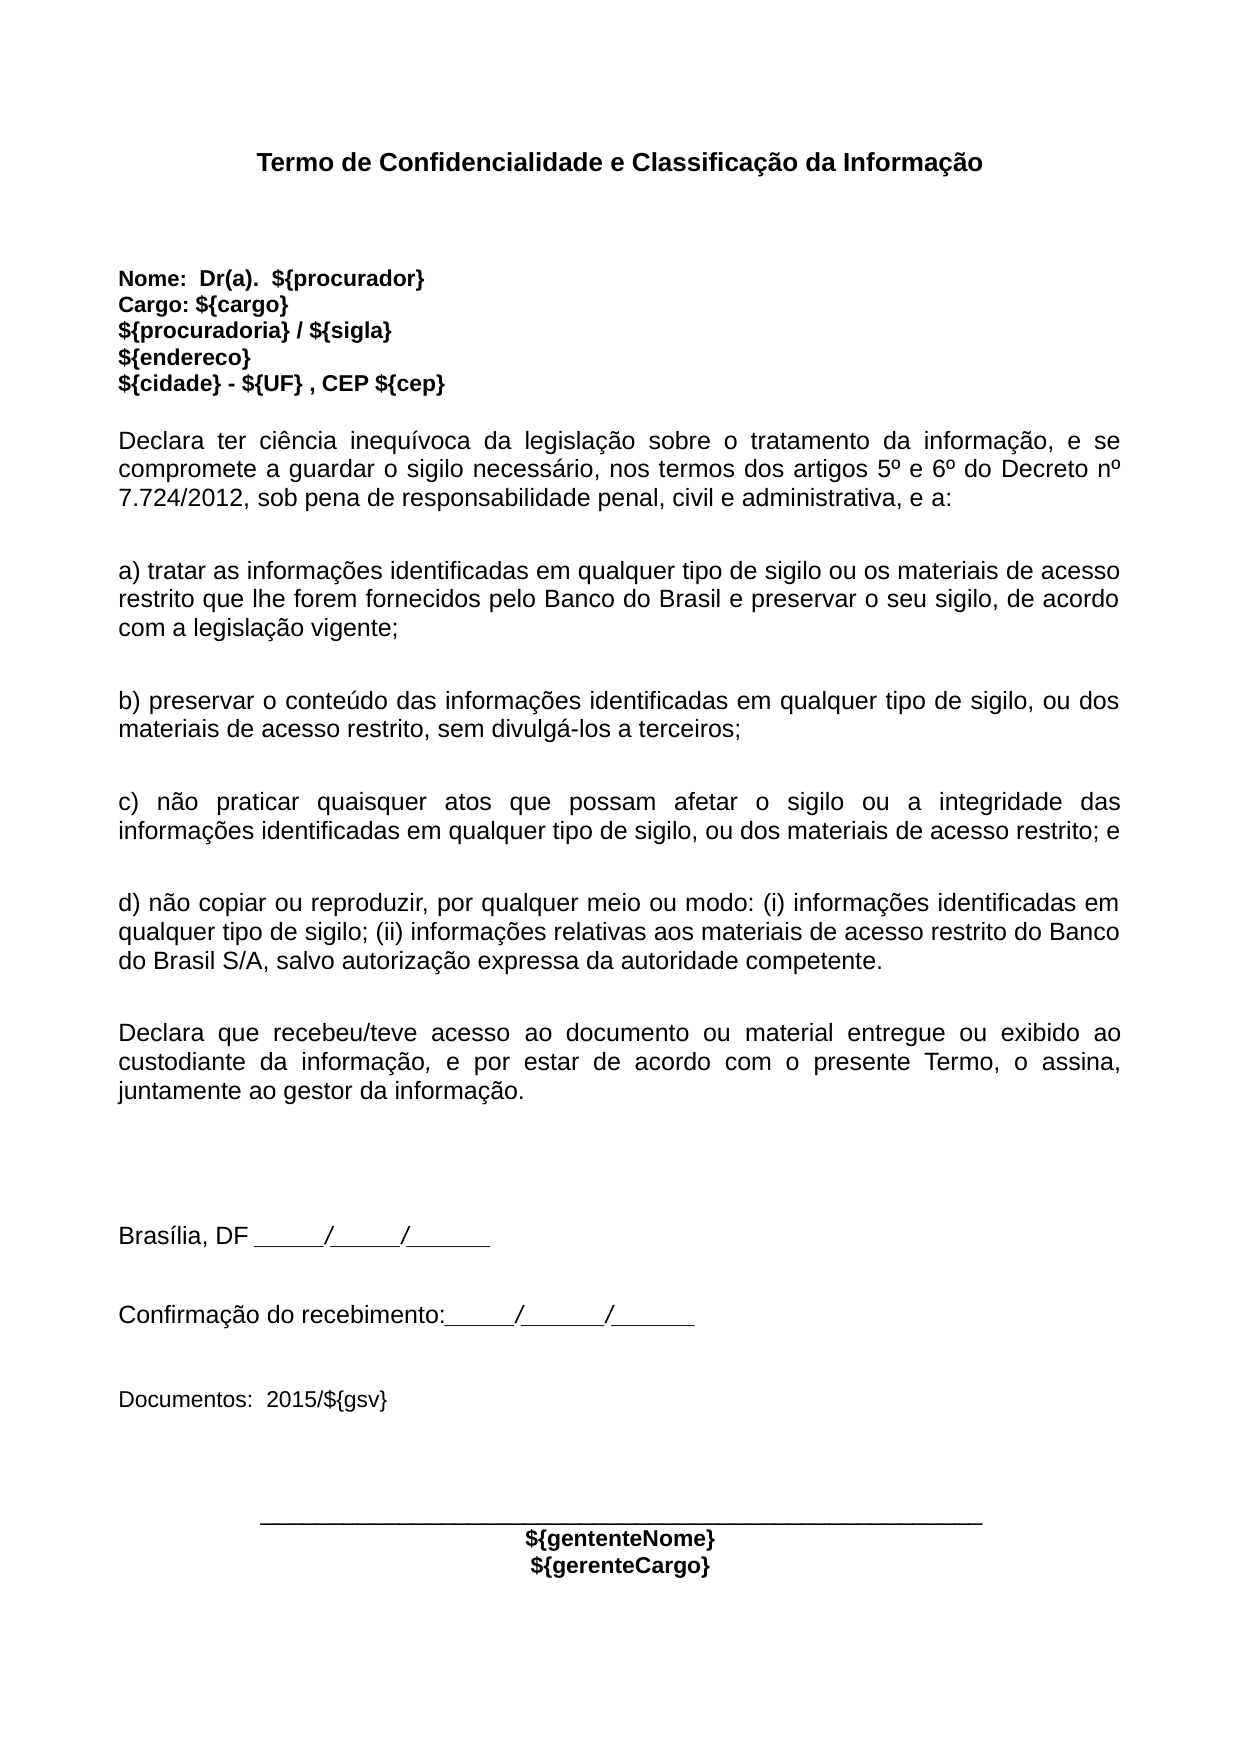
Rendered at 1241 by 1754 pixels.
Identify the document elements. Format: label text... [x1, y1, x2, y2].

text c) não praticar quaisquer atos que possam afetar o sigilo ou a integridade das informações identificadas em qualquer tipo de sigilo, ou dos materiais de acesso restrito; e [118, 787, 1122, 844]
text ${cidade} - ${UF} , CEP ${cep} [118, 370, 1122, 396]
text Documentos: 2015/${gsv} [118, 1386, 1122, 1413]
text Termo de Confidencialidade e Classificação da Informação [118, 147, 1122, 177]
text ${gerenteCargo} [118, 1552, 1122, 1578]
text ____________________________________________________ [118, 1497, 1122, 1525]
text b) preservar o conteúdo das informações identificadas em qualquer tipo de sigilo, ou dos materiais de acesso restrito, sem divulgá-los a terceiros; [118, 686, 1122, 743]
text a) tratar as informações identificadas em qualquer tipo de sigilo ou os materiais de acesso restrito que lhe forem fornecidos pelo Banco do Brasil e preservar o seu sigilo, de acordo com a legislação vigente; [118, 556, 1122, 642]
text Confirmação do recebimento:_____/______/______ [118, 1300, 1122, 1329]
text ${gententeNome} [118, 1525, 1122, 1552]
text Brasília, DF _____/_____/______ [118, 1221, 1122, 1249]
text Nome: Dr(a). ${procurador} [118, 264, 1122, 291]
text Declara ter ciência inequívoca da legislação sobre o tratamento da informação, e se compromete a guardar o sigilo necessário, nos termos dos artigos 5º e 6º do Decreto nº 7.724/2012, sob pena de responsabilidade penal, civil e administrativa, e a: [118, 426, 1122, 512]
text Cargo: ${cargo} [118, 291, 1122, 317]
text d) não copiar ou reproduzir, por qualquer meio ou modo: (i) informações identificadas em qualquer tipo de sigilo; (ii) informações relativas aos materiais de acesso restrito do Banco do Brasil S/A, salvo autorização expressa da autoridade competente. [118, 888, 1122, 974]
text ${endereco} [118, 343, 1122, 370]
text ${procuradoria} / ${sigla} [118, 317, 1122, 343]
text Declara que recebeu/teve acesso ao documento ou material entregue ou exibido ao custodiante da informação, e por estar de acordo com o presente Termo, o assina, juntamente ao gestor da informação. [118, 1018, 1122, 1104]
